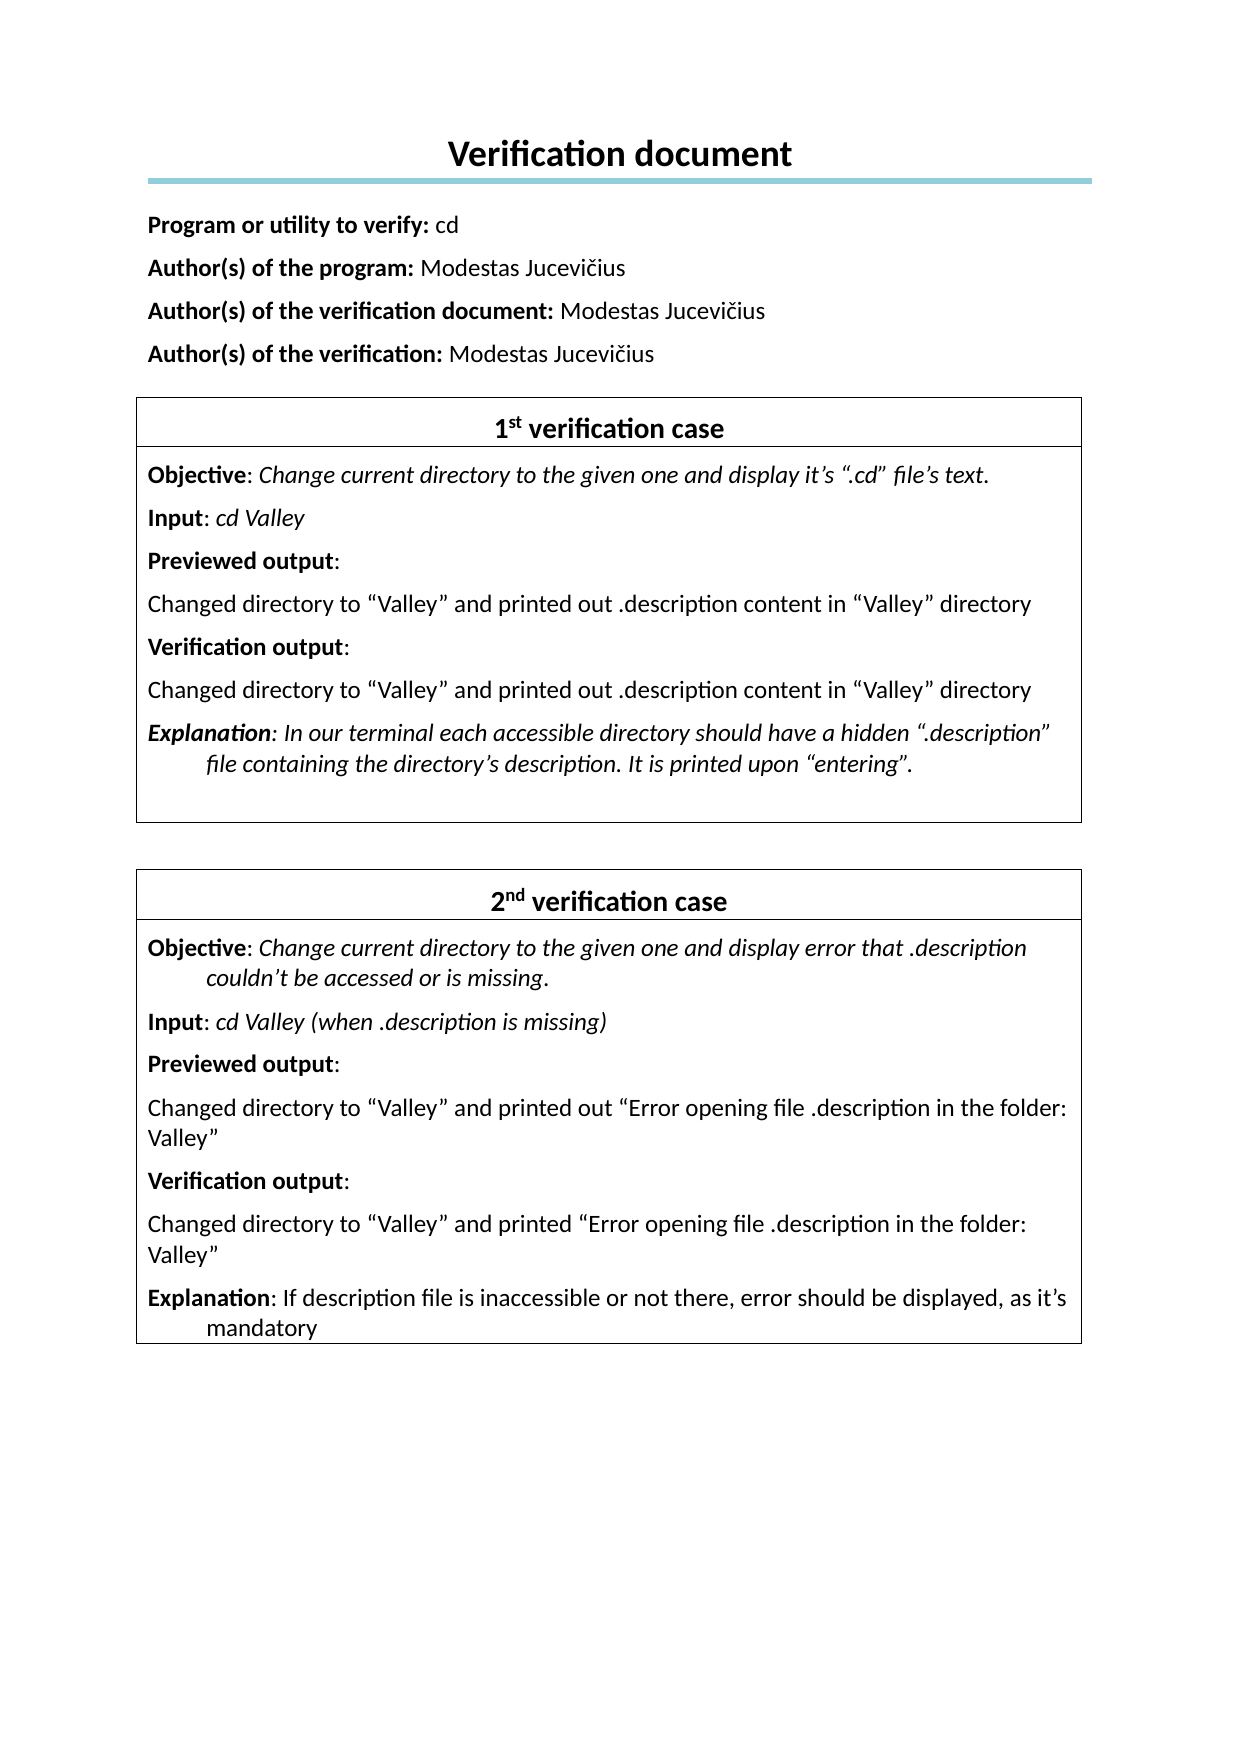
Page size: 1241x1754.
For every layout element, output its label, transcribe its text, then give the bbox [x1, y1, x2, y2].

text Author(s) of the verification document: Modestas Jucevičius [148, 295, 1092, 326]
table_cell Objective: Change current directory to the given one and display error that .description couldn’t be accessed or is missing. Input: cd Valley (when .description is missing) Previewed output: Changed directory to “Valley” and printed out “Error opening file .description in the folder: Valley” Verification output: Changed directory to “Valley” and printed “Error opening file .description in the folder: Valley” Explanation: If description file is inaccessible or not there, error should be displayed, as it’s mandatory [137, 920, 1081, 1343]
text Program or utility to verify: cd [148, 209, 1092, 240]
table_header 2nd verification case [137, 870, 1081, 918]
table_header 1st verification case [137, 398, 1081, 446]
text Verification document [148, 130, 1092, 178]
text Author(s) of the program: Modestas Jucevičius [148, 252, 1092, 283]
table_cell Objective: Change current directory to the given one and display it’s “.cd” file’s text. Input: cd Valley Previewed output: Changed directory to “Valley” and printed out .description content in “Valley” directory Verification output: Changed directory to “Valley” and printed out .description content in “Valley” directory Explanation: In our terminal each accessible directory should have a hidden “.description” file containing the directory’s description. It is printed upon “entering”. [137, 447, 1081, 822]
text Author(s) of the verification: Modestas Jucevičius [148, 338, 1092, 369]
